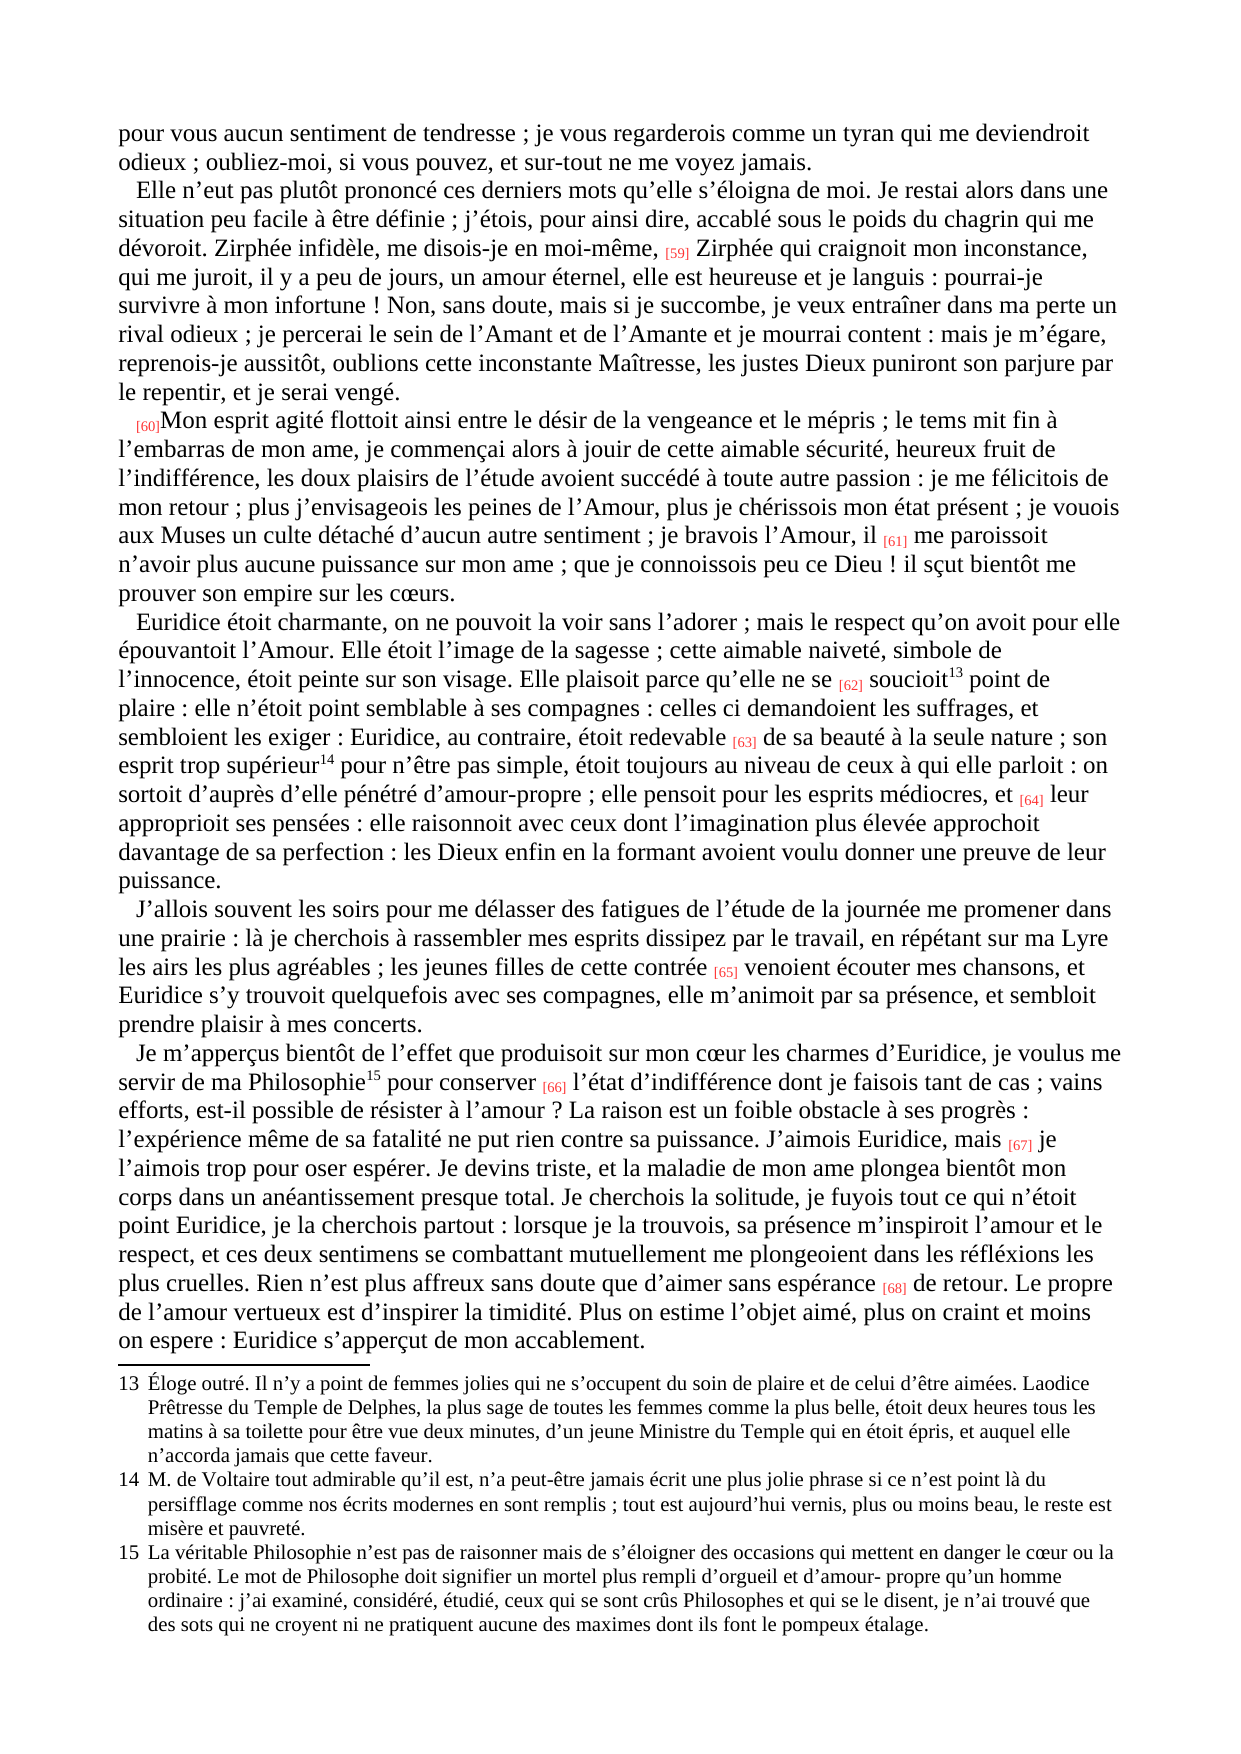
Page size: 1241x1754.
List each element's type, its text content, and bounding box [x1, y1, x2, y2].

text Elle n’eut pas plutôt prononcé ces derniers mots qu’elle s’éloigna de moi. Je restai alors dans une situation peu facile à être définie ; j’étois, pour ainsi dire, accablé sous le poids du chagrin qui me dévoroit. Zirphée infidèle, me disois-je en moi-même, [59] Zirphée qui craignoit mon inconstance, qui me juroit, il y a peu de jours, un amour éternel, elle est heureuse et je languis : pourrai-je survivre à mon infortune ! Non, sans doute, mais si je succombe, je veux entraîner dans ma perte un rival odieux ; je percerai le sein de l’Amant et de l’Amante et je mourrai content : mais je m’égare, reprenois-je aussitôt, oublions cette inconstante Maîtresse, les justes Dieux puniront son parjure par le repentir, et je serai vengé. [118, 176, 1122, 406]
text Je m’apperçus bientôt de l’effet que produisoit sur mon cœur les charmes d’Euridice, je voulus me servir de ma Philosophie pour conserver [66] l’état d’indifférence dont je faisois tant de cas ; vains efforts, est-il possible de résister à l’amour ? La raison est un foible obstacle à ses progrès : l’expérience même de sa fatalité ne put rien contre sa puissance. J’aimois Euridice, mais [67] je l’aimois trop pour oser espérer. Je devins triste, et la maladie de mon ame plongea bientôt mon corps dans un anéantissement presque total. Je cherchois la solitude, je fuyois tout ce qui n’étoit point Euridice, je la cherchois partout : lorsque je la trouvois, sa présence m’inspiroit l’amour et le respect, et ces deux sentimens se combattant mutuellement me plongeoient dans les réfléxions les plus cruelles. Rien n’est plus affreux sans doute que d’aimer sans espérance [68] de retour. Le propre de l’amour vertueux est d’inspirer la timidité. Plus on estime l’objet aimé, plus on craint et moins on espere : Euridice s’apperçut de mon accablement. [118, 1038, 1122, 1354]
text pour vous aucun sentiment de tendresse ; je vous regarderois comme un tyran qui me deviendroit odieux ; oubliez-moi, si vous pouvez, et sur-tout ne me voyez jamais. [118, 118, 1122, 176]
text Euridice étoit charmante, on ne pouvoit la voir sans l’adorer ; mais le respect qu’on avoit pour elle épouvantoit l’Amour. Elle étoit l’image de la sagesse ; cette aimable naiveté, simbole de l’innocence, étoit peinte sur son visage. Elle plaisoit parce qu’elle ne se [62] soucioit point de plaire : elle n’étoit point semblable à ses compagnes : celles ci demandoient les suffrages, et sembloient les exiger : Euridice, au contraire, étoit redevable [63] de sa beauté à la seule nature ; son esprit trop supérieur pour n’être pas simple, étoit toujours au niveau de ceux à qui elle parloit : on sortoit d’auprès d’elle pénétré d’amour-propre ; elle pensoit pour les esprits médiocres, et [64] leur approprioit ses pensées : elle raisonnoit avec ceux dont l’imagination plus élevée approchoit davantage de sa perfection : les Dieux enfin en la formant avoient voulu donner une preuve de leur puissance. [118, 607, 1122, 894]
text La véritable Philosophie n’est pas de raisonner mais de s’éloigner des occasions qui mettent en danger le cœur ou la probité. Le mot de Philosophe doit signifier un mortel plus rempli d’orgueil et d’amour- propre qu’un homme ordinaire : j’ai examiné, considéré, étudié, ceux qui se sont crûs Philosophes et qui se le disent, je n’ai trouvé que des sots qui ne croyent ni ne pratiquent aucune des maximes dont ils font le pompeux étalage. [118, 1539, 1122, 1636]
text Éloge outré. Il n’y a point de femmes jolies qui ne s’occupent du soin de plaire et de celui d’être aimées. Laodice Prêtresse du Temple de Delphes, la plus sage de toutes les femmes comme la plus belle, étoit deux heures tous les matins à sa toilette pour être vue deux minutes, d’un jeune Ministre du Temple qui en étoit épris, et auquel elle n’accorda jamais que cette faveur. [118, 1371, 1122, 1467]
text [60]Mon esprit agité flottoit ainsi entre le désir de la vengeance et le mépris ; le tems mit fin à l’embarras de mon ame, je commençai alors à jouir de cette aimable sécurité, heureux fruit de l’indifférence, les doux plaisirs de l’étude avoient succédé à toute autre passion : je me félicitois de mon retour ; plus j’envisageois les peines de l’Amour, plus je chérissois mon état présent ; je vouois aux Muses un culte détaché d’aucun autre sentiment ; je bravois l’Amour, il [61] me paroissoit n’avoir plus aucune puissance sur mon ame ; que je connoissois peu ce Dieu ! il sçut bientôt me prouver son empire sur les cœurs. [118, 406, 1122, 607]
text M. de Voltaire tout admirable qu’il est, n’a peut-être jamais écrit une plus jolie phrase si ce n’est point là du persifflage comme nos écrits modernes en sont remplis ; tout est aujourd’hui vernis, plus ou moins beau, le reste est misère et pauvreté. [118, 1467, 1122, 1539]
text J’allois souvent les soirs pour me délasser des fatigues de l’étude de la journée me promener dans une prairie : là je cherchois à rassembler mes esprits dissipez par le travail, en répétant sur ma Lyre les airs les plus agréables ; les jeunes filles de cette contrée [65] venoient écouter mes chansons, et Euridice s’y trouvoit quelquefois avec ses compagnes, elle m’animoit par sa présence, et sembloit prendre plaisir à mes concerts. [118, 894, 1122, 1038]
